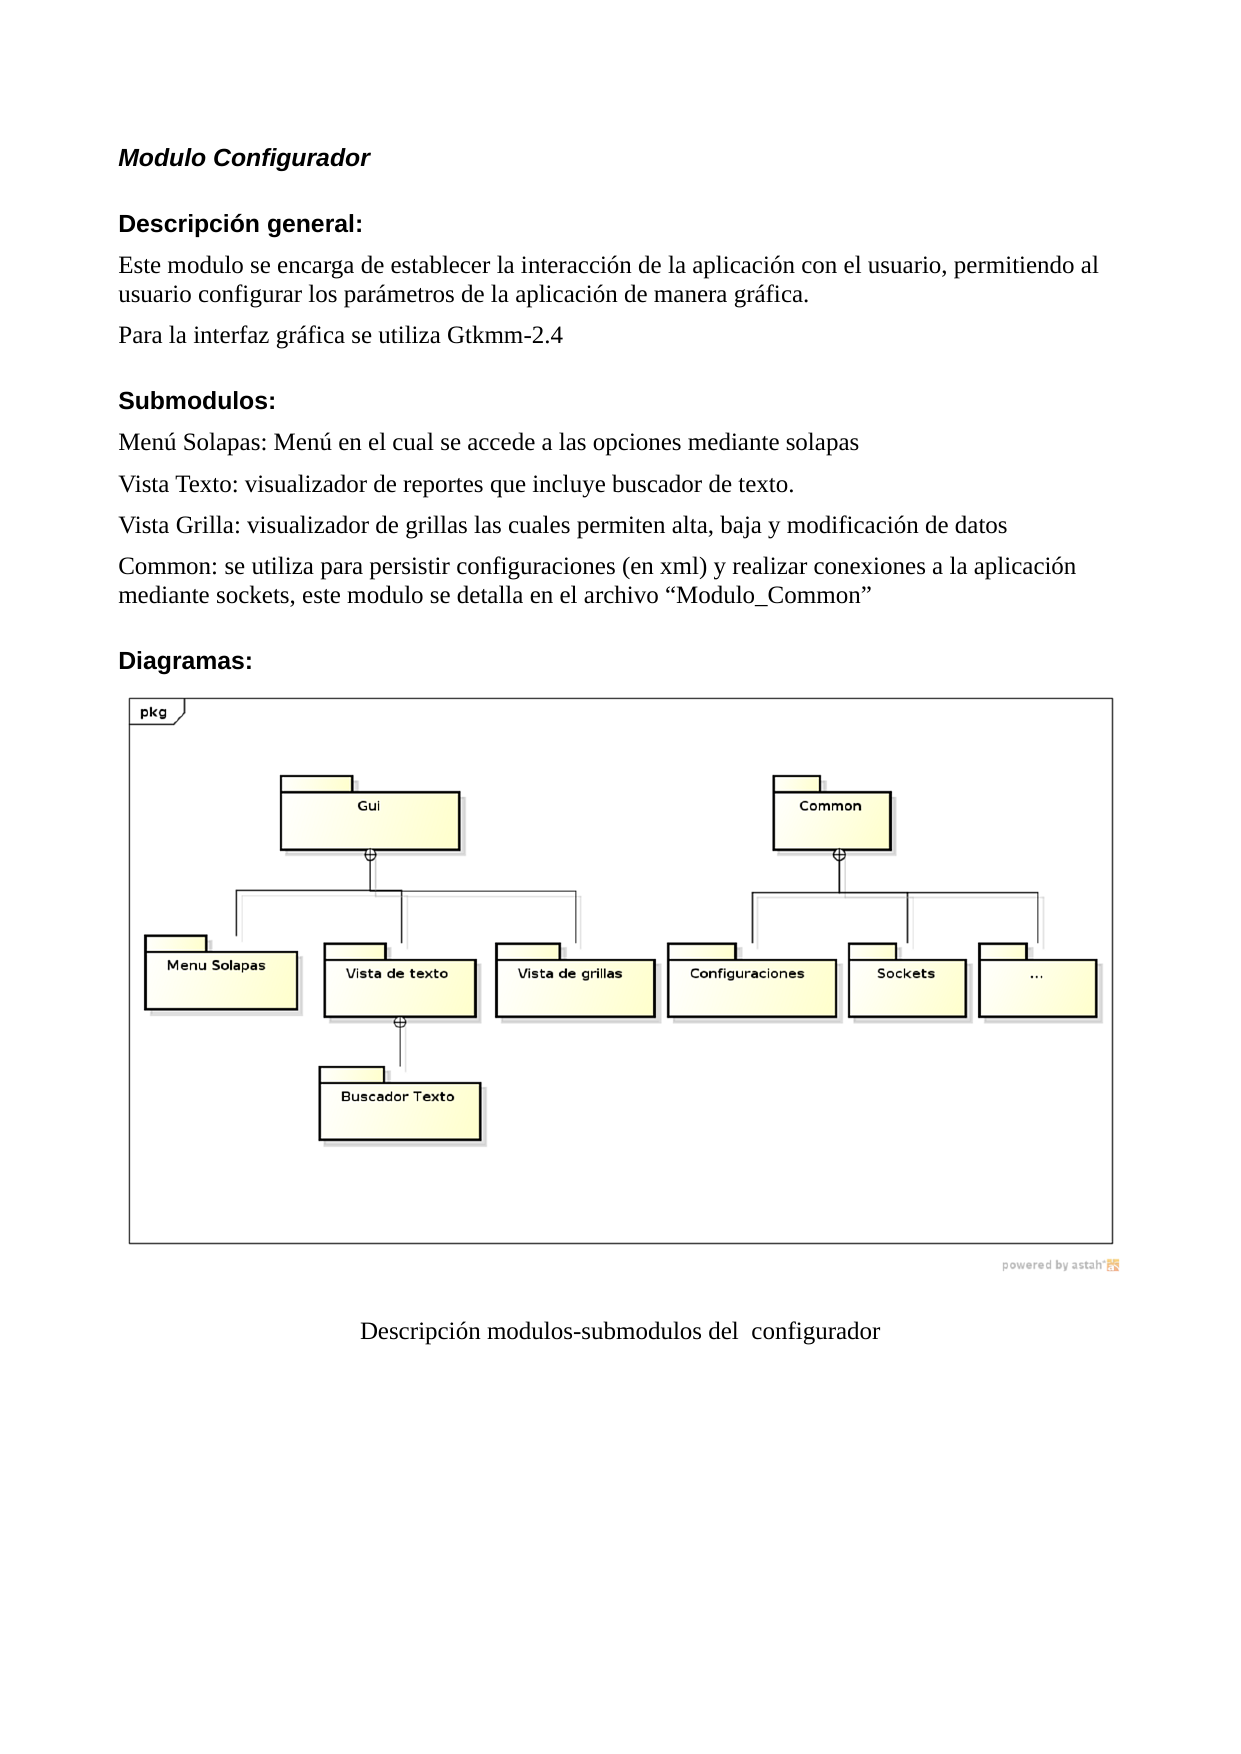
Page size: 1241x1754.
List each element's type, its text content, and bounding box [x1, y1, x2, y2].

subtitle Descripción general: [118, 209, 1122, 238]
text Descripción modulos-submodulos del configurador [118, 1316, 1122, 1345]
picture [118, 687, 1123, 1275]
text Para la interfaz gráfica se utiliza Gtkmm-2.4 [118, 320, 1122, 349]
text Common: se utiliza para persistir configuraciones (en xml) y realizar conexiones a la aplicación mediante sockets, este modulo se detalla en el archivo “Modulo_Common” [118, 551, 1122, 609]
subtitle Submodulos: [118, 386, 1122, 415]
subtitle Diagramas: [118, 646, 1122, 675]
subtitle Modulo Configurador [118, 143, 1122, 172]
text Vista Grilla: visualizador de grillas las cuales permiten alta, baja y modificación de datos [118, 510, 1122, 539]
text Vista Texto: visualizador de reportes que incluye buscador de texto. [118, 469, 1122, 497]
text Este modulo se encarga de establecer la interacción de la aplicación con el usuario, permitiendo al usuario configurar los parámetros de la aplicación de manera gráfica. [118, 250, 1122, 308]
text Menú Solapas: Menú en el cual se accede a las opciones mediante solapas [118, 427, 1122, 456]
